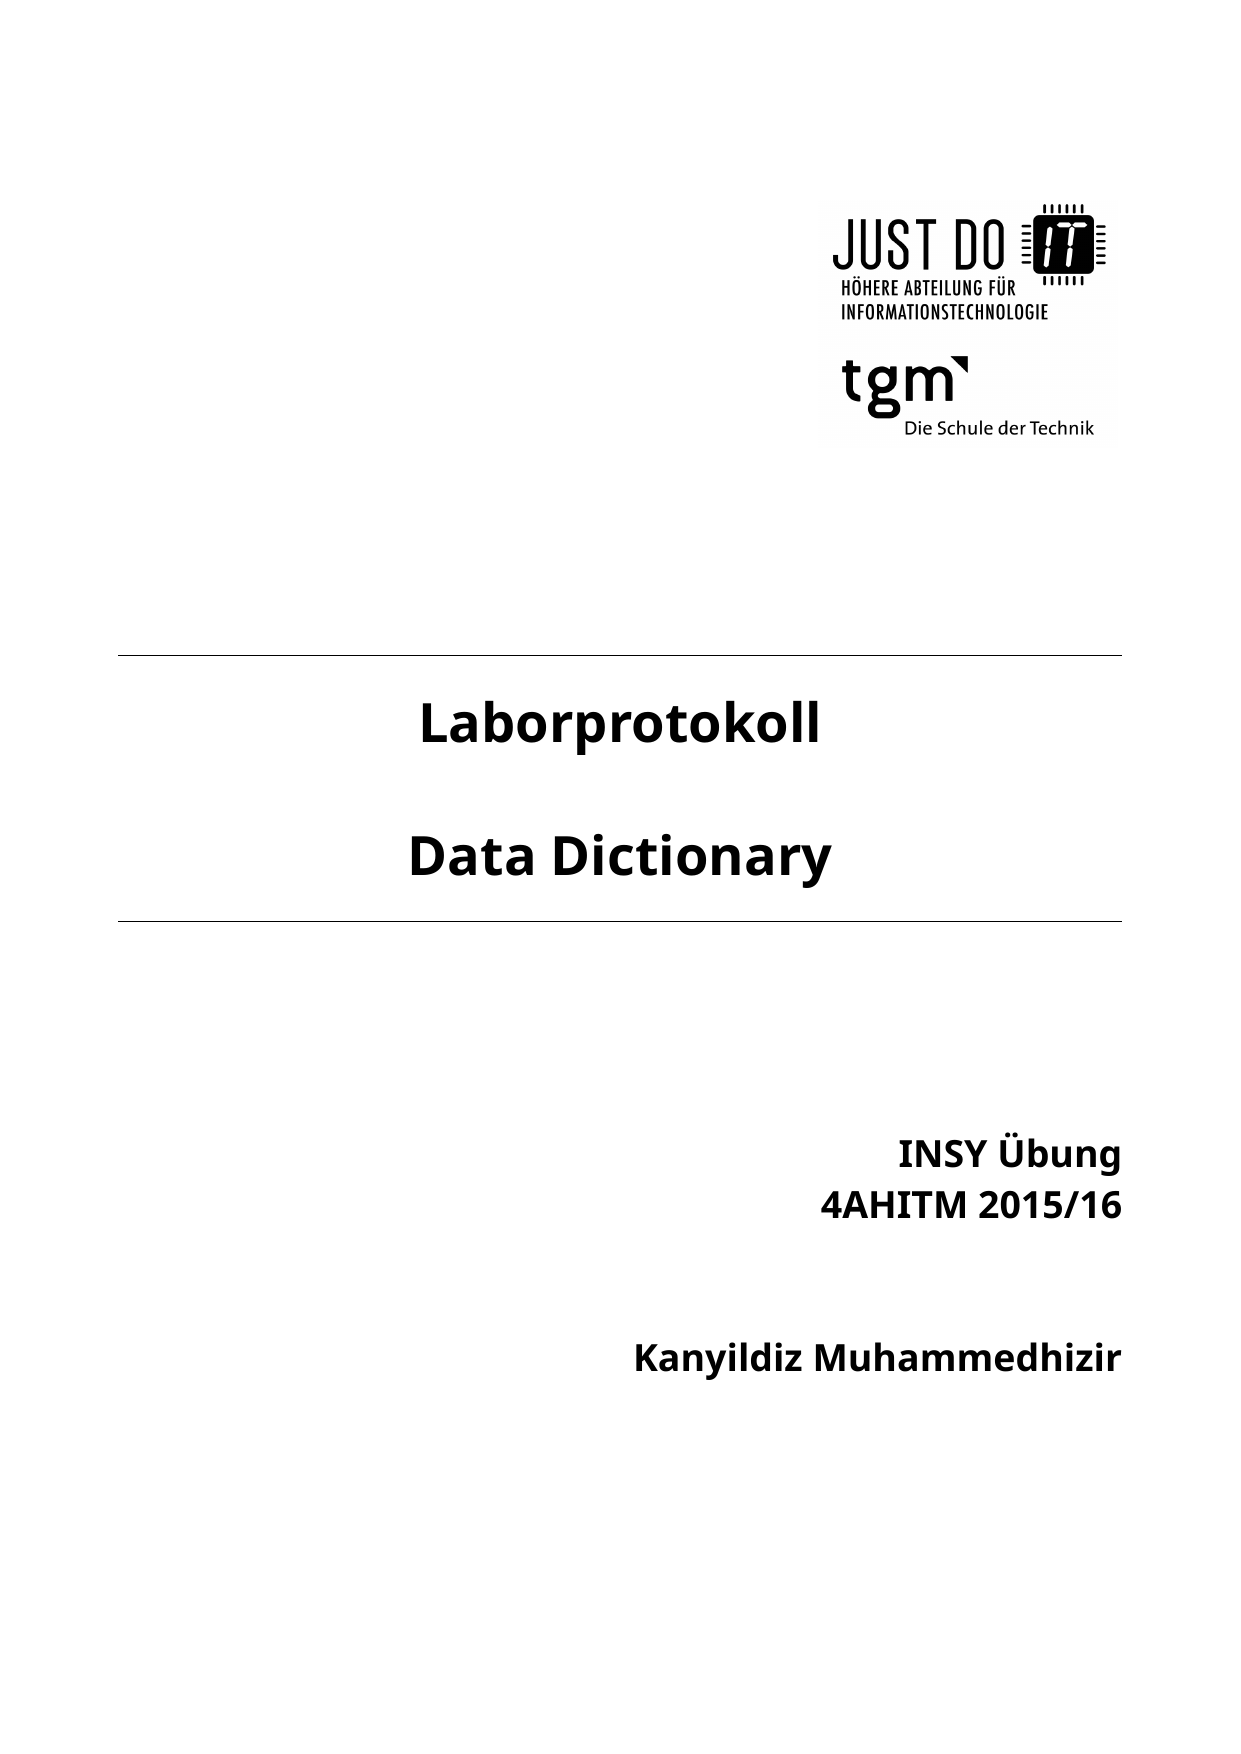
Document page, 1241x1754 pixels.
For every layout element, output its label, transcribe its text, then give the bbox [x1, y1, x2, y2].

text INSY Übung [118, 1127, 1122, 1178]
picture [818, 200, 1118, 448]
text Laborprotokoll [118, 684, 1122, 758]
text Kanyildiz Muhammedhizir [118, 1331, 1122, 1382]
text 4AHITM 2015/16 [118, 1178, 1122, 1229]
text Data Dictionary [118, 817, 1122, 891]
